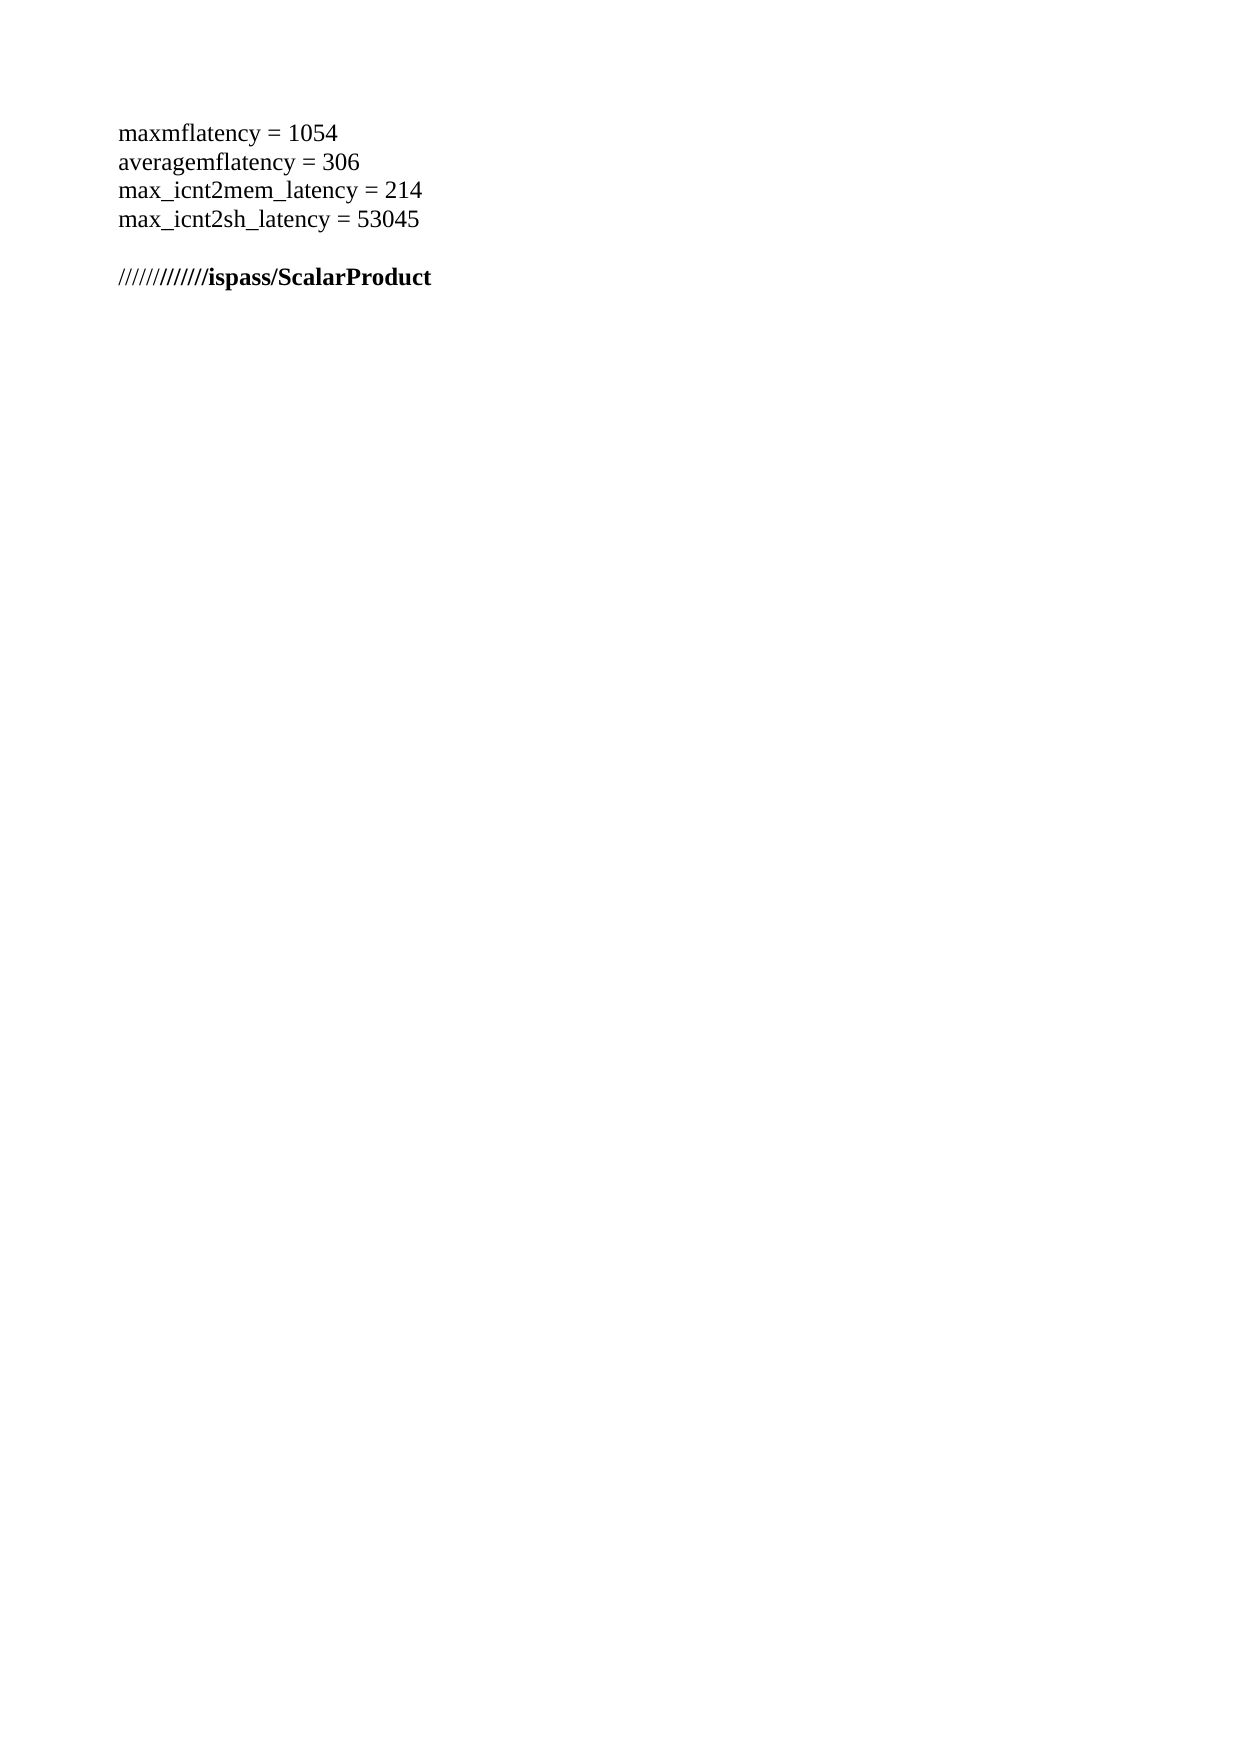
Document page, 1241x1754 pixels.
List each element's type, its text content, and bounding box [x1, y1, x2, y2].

text max_icnt2sh_latency = 53045 [118, 204, 1122, 233]
text averagemflatency = 306 [118, 147, 1122, 176]
text max_icnt2mem_latency = 214 [118, 176, 1122, 204]
text /////////////ispass/ScalarProduct [118, 262, 1122, 291]
text maxmflatency = 1054 [118, 118, 1122, 147]
